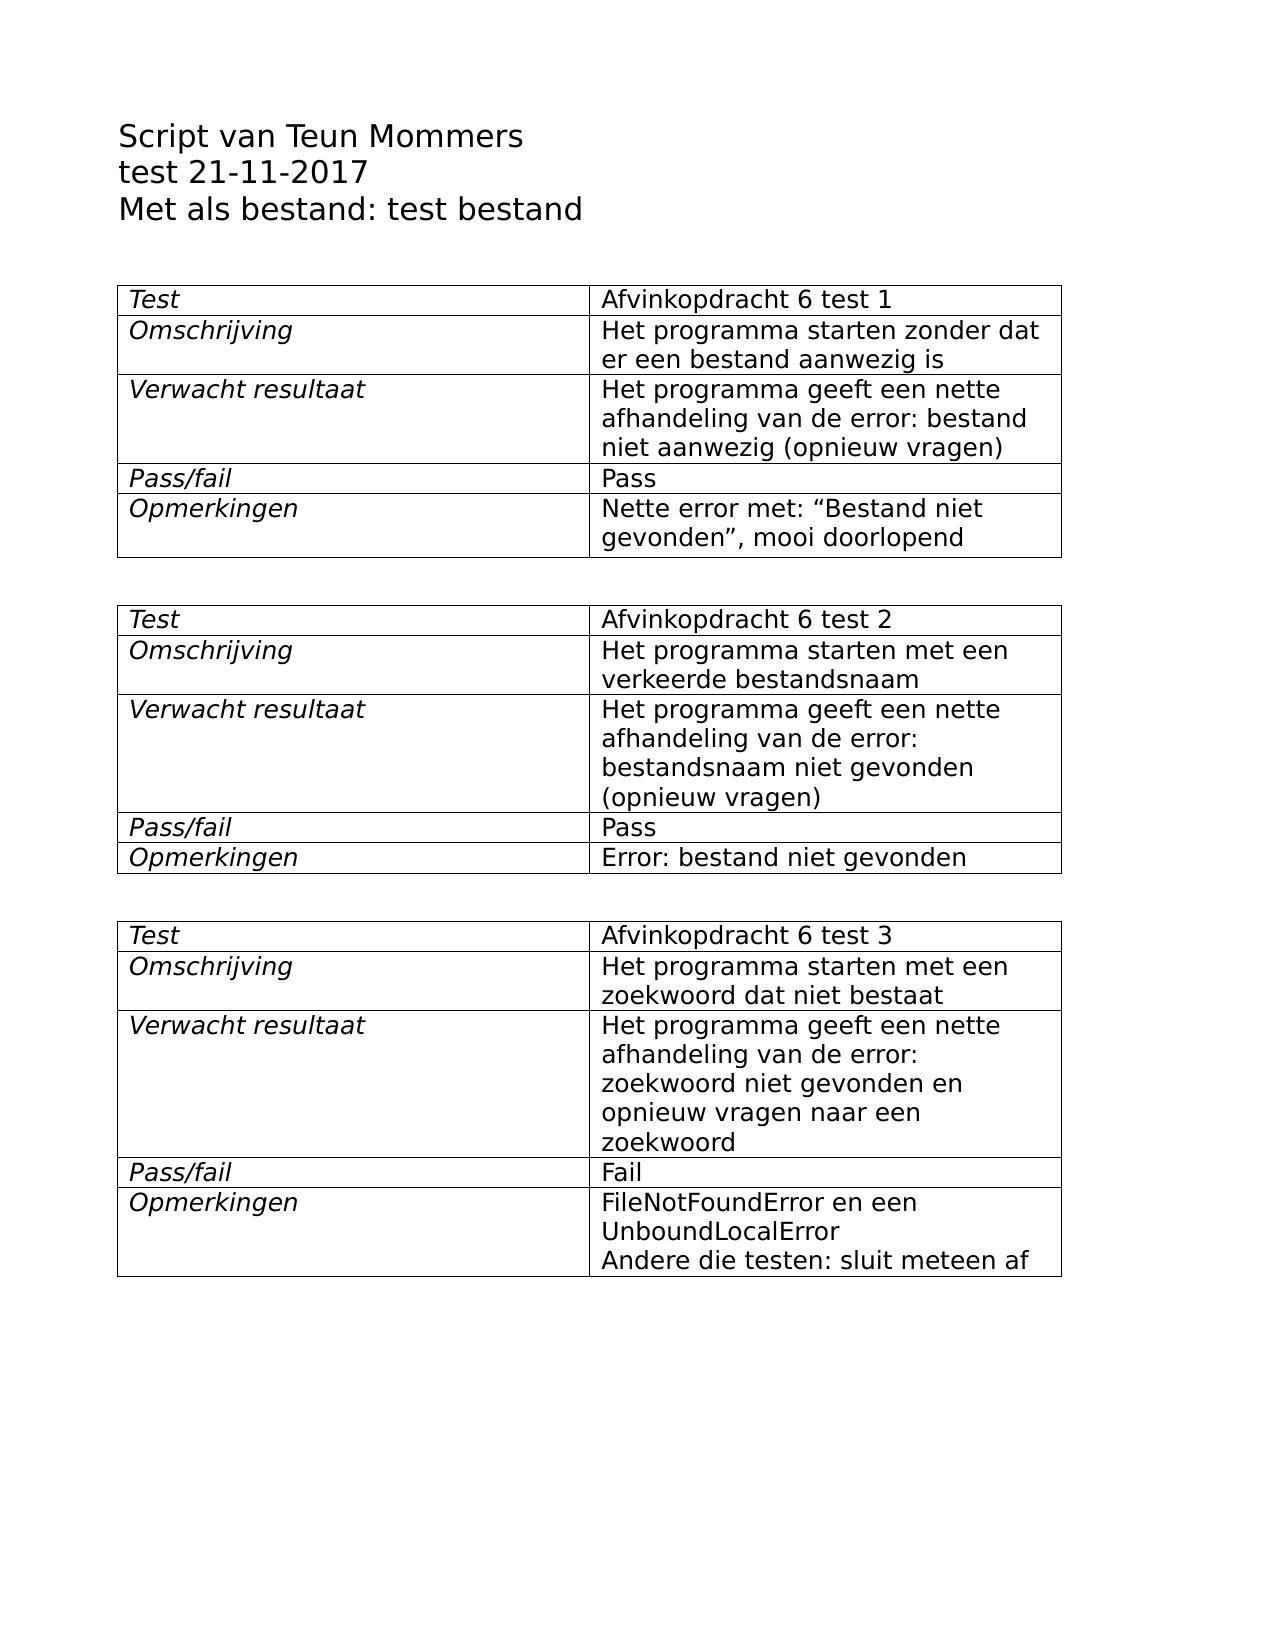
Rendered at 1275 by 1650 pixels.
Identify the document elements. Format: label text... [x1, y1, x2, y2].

text Met als bestand: test bestand [118, 191, 1157, 227]
table_cell Verwacht resultaat [118, 695, 589, 812]
table_cell FileNotFoundError en een UnboundLocalError Andere die testen: sluit meteen af [590, 1188, 1061, 1276]
table_cell Opmerkingen [118, 843, 589, 872]
table_header Test [118, 606, 589, 635]
table_cell Pass/fail [118, 813, 589, 842]
table_cell Verwacht resultaat [118, 375, 589, 463]
table_cell Het programma geeft een nette afhandeling van de error: zoekwoord niet gevonden en opnieuw vragen naar een zoekwoord [590, 1011, 1061, 1157]
table_cell Het programma geeft een nette afhandeling van de error: bestandsnaam niet gevonden (opnieuw vragen) [590, 695, 1061, 812]
table_cell Het programma starten met een verkeerde bestandsnaam [590, 636, 1061, 694]
table_cell Pass/fail [118, 464, 589, 493]
table_cell Verwacht resultaat [118, 1011, 589, 1157]
table_cell Omschrijving [118, 316, 589, 374]
table_cell Error: bestand niet gevonden [590, 843, 1061, 872]
table_header Test [118, 922, 589, 951]
table_cell Het programma starten zonder dat er een bestand aanwezig is [590, 316, 1061, 374]
table_cell Fail [590, 1158, 1061, 1187]
table_cell Omschrijving [118, 952, 589, 1010]
table_cell Opmerkingen [118, 1188, 589, 1276]
table_cell Opmerkingen [118, 494, 589, 557]
table_cell Omschrijving [118, 636, 589, 694]
table_cell Nette error met: “Bestand niet gevonden”, mooi doorlopend [590, 494, 1061, 557]
table_header Test [118, 286, 589, 315]
table_header Afvinkopdracht 6 test 3 [590, 922, 1061, 951]
table_header Afvinkopdracht 6 test 2 [590, 606, 1061, 635]
table_cell Pass/fail [118, 1158, 589, 1187]
table_cell Pass [590, 464, 1061, 493]
text Script van Teun Mommers [118, 118, 1157, 154]
table_header Afvinkopdracht 6 test 1 [590, 286, 1061, 315]
table_cell Het programma starten met een zoekwoord dat niet bestaat [590, 952, 1061, 1010]
text test 21-11-2017 [118, 154, 1157, 191]
table_cell Het programma geeft een nette afhandeling van de error: bestand niet aanwezig (opnieuw vragen) [590, 375, 1061, 463]
table_cell Pass [590, 813, 1061, 842]
